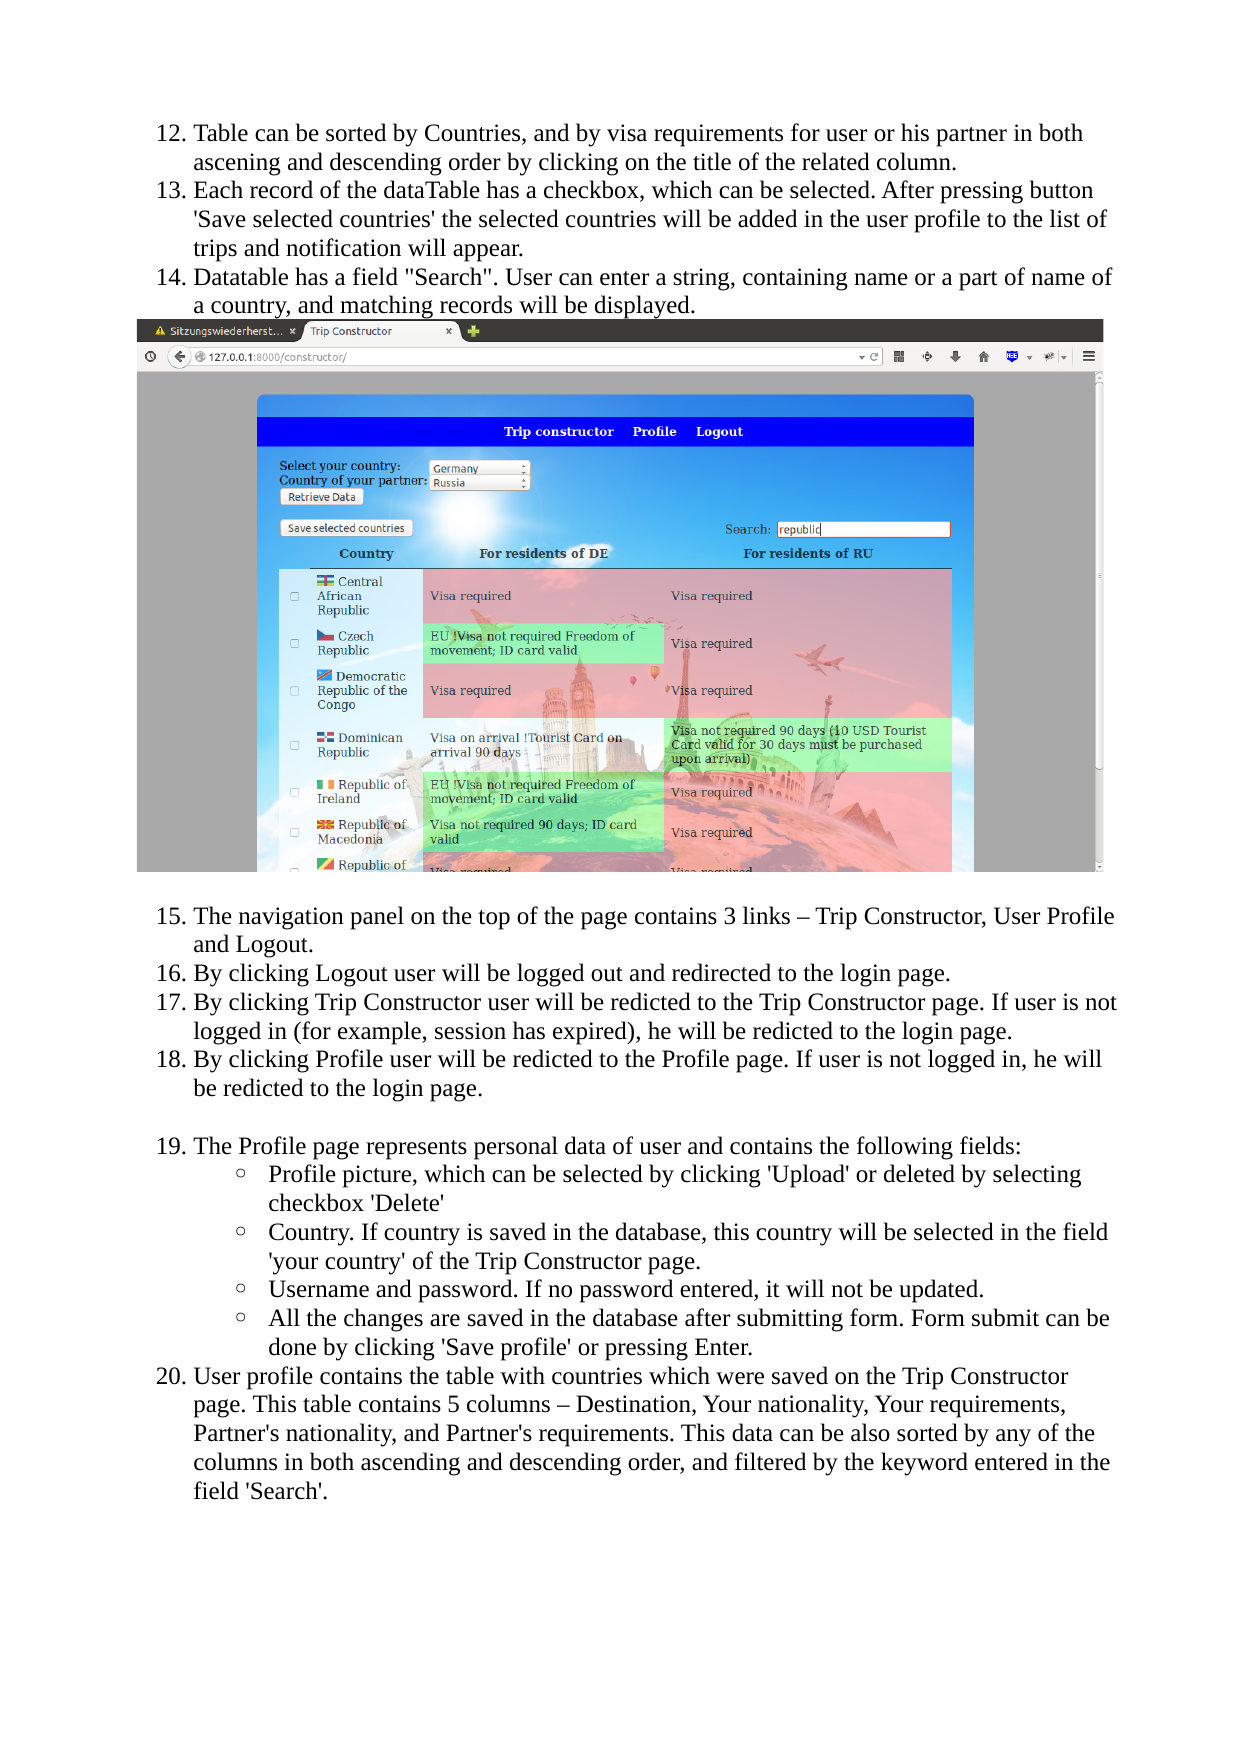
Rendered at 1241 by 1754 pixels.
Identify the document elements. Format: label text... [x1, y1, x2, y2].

list Each record of the dataTable has a checkbox, which can be selected. After pressing button 'Save selected countries' the selected countries will be added in the user profile to the list of trips and notification will appear. [156, 176, 1122, 262]
list By clicking Logout user will be logged out and redirected to the login page. [156, 958, 1122, 987]
list Table can be sorted by Countries, and by visa requirements for user or his partner in both ascening and descending order by clicking on the title of the related column. [156, 118, 1122, 176]
list By clicking Trip Constructor user will be redicted to the Trip Constructor page. If user is not logged in (for example, session has expired), he will be redicted to the login page. [156, 987, 1122, 1044]
list The Profile page represents personal data of user and contains the following fields: [156, 1131, 1122, 1159]
list Profile picture, which can be selected by clicking 'Upload' or deleted by selecting checkbox 'Delete' [231, 1159, 1122, 1217]
list Country. If country is saved in the database, this country will be selected in the field 'your country' of the Trip Constructor page. [231, 1217, 1122, 1274]
list Username and password. If no password entered, it will not be updated. [231, 1274, 1122, 1303]
list The navigation panel on the top of the page contains 3 links – Trip Constructor, User Profile and Logout. [156, 901, 1122, 958]
list User profile contains the table with countries which were saved on the Trip Constructor page. This table contains 5 columns – Destination, Your nationality, Your requirements, Partner's nationality, and Partner's requirements. This data can be also sorted by any of the columns in both ascending and descending order, and filtered by the keyword entered in the field 'Search'. [156, 1361, 1122, 1504]
picture [136, 319, 1104, 872]
list By clicking Profile user will be redicted to the Profile page. If user is not logged in, he will be redicted to the login page. [156, 1044, 1122, 1102]
list All the changes are saved in the database after submitting form. Form submit can be done by clicking 'Save profile' or pressing Enter. [231, 1303, 1122, 1361]
list Datatable has a field "Search". User can enter a string, containing name or a part of name of a country, and matching records will be displayed. [156, 262, 1122, 319]
